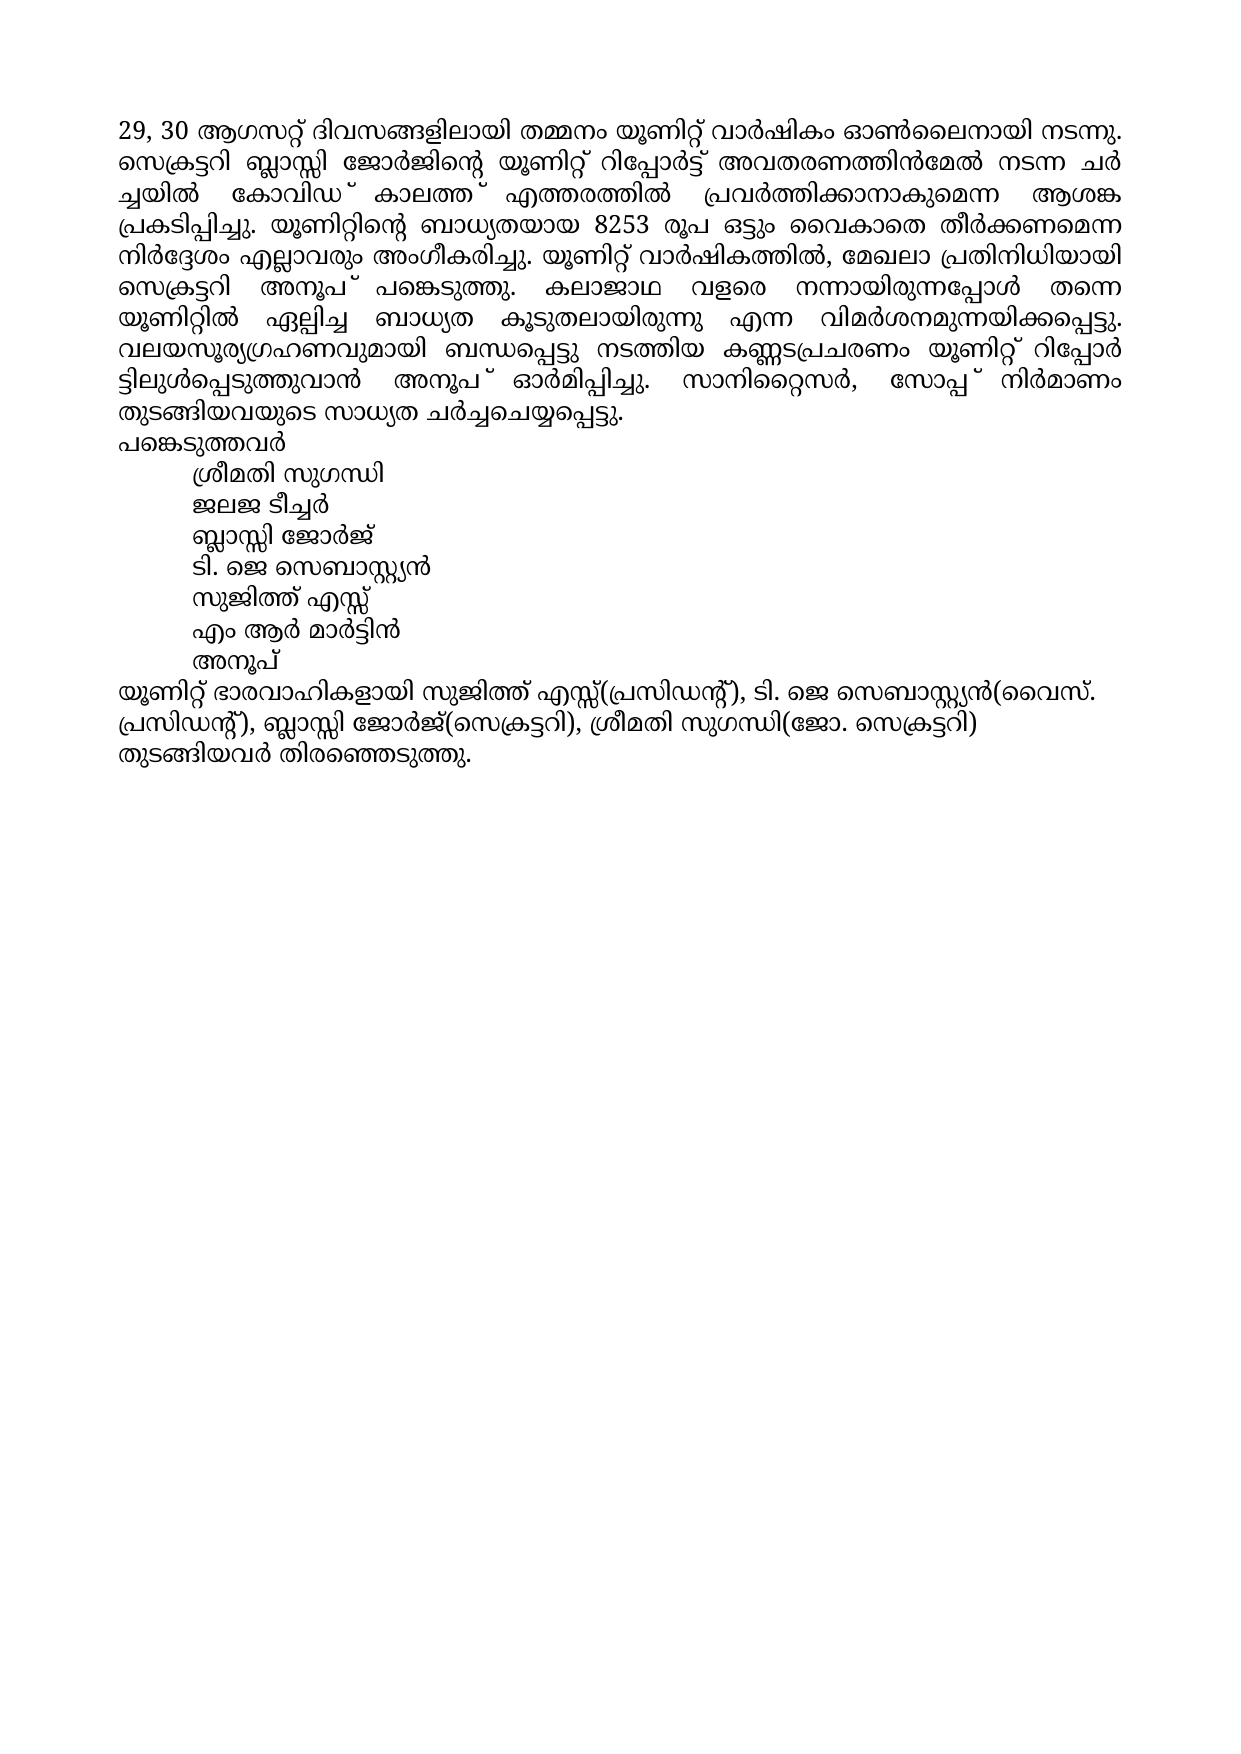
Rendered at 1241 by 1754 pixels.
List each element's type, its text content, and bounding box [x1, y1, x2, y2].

text സുജിത്ത് എസ്സ് [118, 585, 1122, 616]
text യൂണിറ്റ് ഭാരവാഹികളായി സുജിത്ത് എസ്സ്(പ്രസിഡന്റ്), ടി. ജെ സെബാസ്റ്റ്യന്‍(വൈസ്. പ്രസിഡന്റ്), ബ്ലാസ്സി ജോര്‍ജ്(സെക്രട്ടറി), ശ്രീമതി സുഗന്ധി(ജോ. സെക്രട്ടറി) തുടങ്ങിയവര്‍ തിരഞ്ഞെടുത്തു. [118, 679, 1122, 772]
text ടി. ജെ സെബാസ്റ്റ്യന്‍ [118, 554, 1122, 585]
text 29, 30 ആഗസറ്റ് ദിവസങ്ങളിലായി തമ്മനം യൂണിറ്റ് വാര്‍ഷികം ഓണ്‍ലൈനായി നടന്നു. സെക്രട്ടറി ബ്ലാസ്സി ജോര്‍ജിന്റെ യൂണിറ്റ് റിപ്പോര്‍ട്ട് അവതരണത്തിന്‍മേല്‍ നടന്ന ചര്‍ച്ചയില്‍ കോവിഡ് കാലത്ത് എത്തരത്തില്‍ പ്രവര്‍ത്തിക്കാനാകുമെന്ന ആശങ്ക പ്രകടിപ്പിച്ചു. യൂണിറ്റിന്റെ ബാധ്യതയായ 8253 രൂപ ഒട്ടും വൈകാതെ തീര്‍ക്കണമെന്ന നിര്‍ദ്ദേശം എല്ലാവരും അംഗീകരിച്ചു. യൂണിറ്റ് വാര്‍ഷികത്തില്‍, മേഖലാ പ്രതിനിധിയായി സെക്രട്ടറി അനൂപ് പങ്കെടുത്തു. കലാജാഥ വളരെ നന്നായിരുന്നപ്പോള്‍ തന്നെ യൂണിറ്റില്‍ ഏല്പിച്ച ബാധ്യത കൂടുതലായിരുന്നു എന്ന വിമര്‍ശനമുന്നയിക്കപ്പെട്ടു. വലയസൂര്യഗ്രഹണവുമായി ബന്ധപ്പെട്ടു നടത്തിയ കണ്ണടപ്രചരണം യൂണിറ്റ് റിപ്പോര്‍ട്ടിലുള്‍പ്പെടുത്തുവാന്‍ അനൂപ് ഓര്‍മിപ്പിച്ചു. സാനിറ്റൈസര്‍, സോപ്പ് നിര്‍മാണം തുടങ്ങിയവയുടെ സാധ്യത ചര്‍ച്ചചെയ്യപ്പെട്ടു. [118, 118, 1122, 429]
text ജലജ ടീച്ചര്‍ [118, 492, 1122, 523]
text ശ്രീമതി സുഗന്ധി [118, 461, 1122, 492]
text പങ്കെടുത്തവര്‍ [118, 429, 1122, 461]
text ബ്ലാസ്സി ജോര്‍ജ് [118, 523, 1122, 554]
text അനൂപ് [118, 648, 1122, 679]
text എം ആര്‍ മാര്‍ട്ടിന്‍ [118, 616, 1122, 648]
